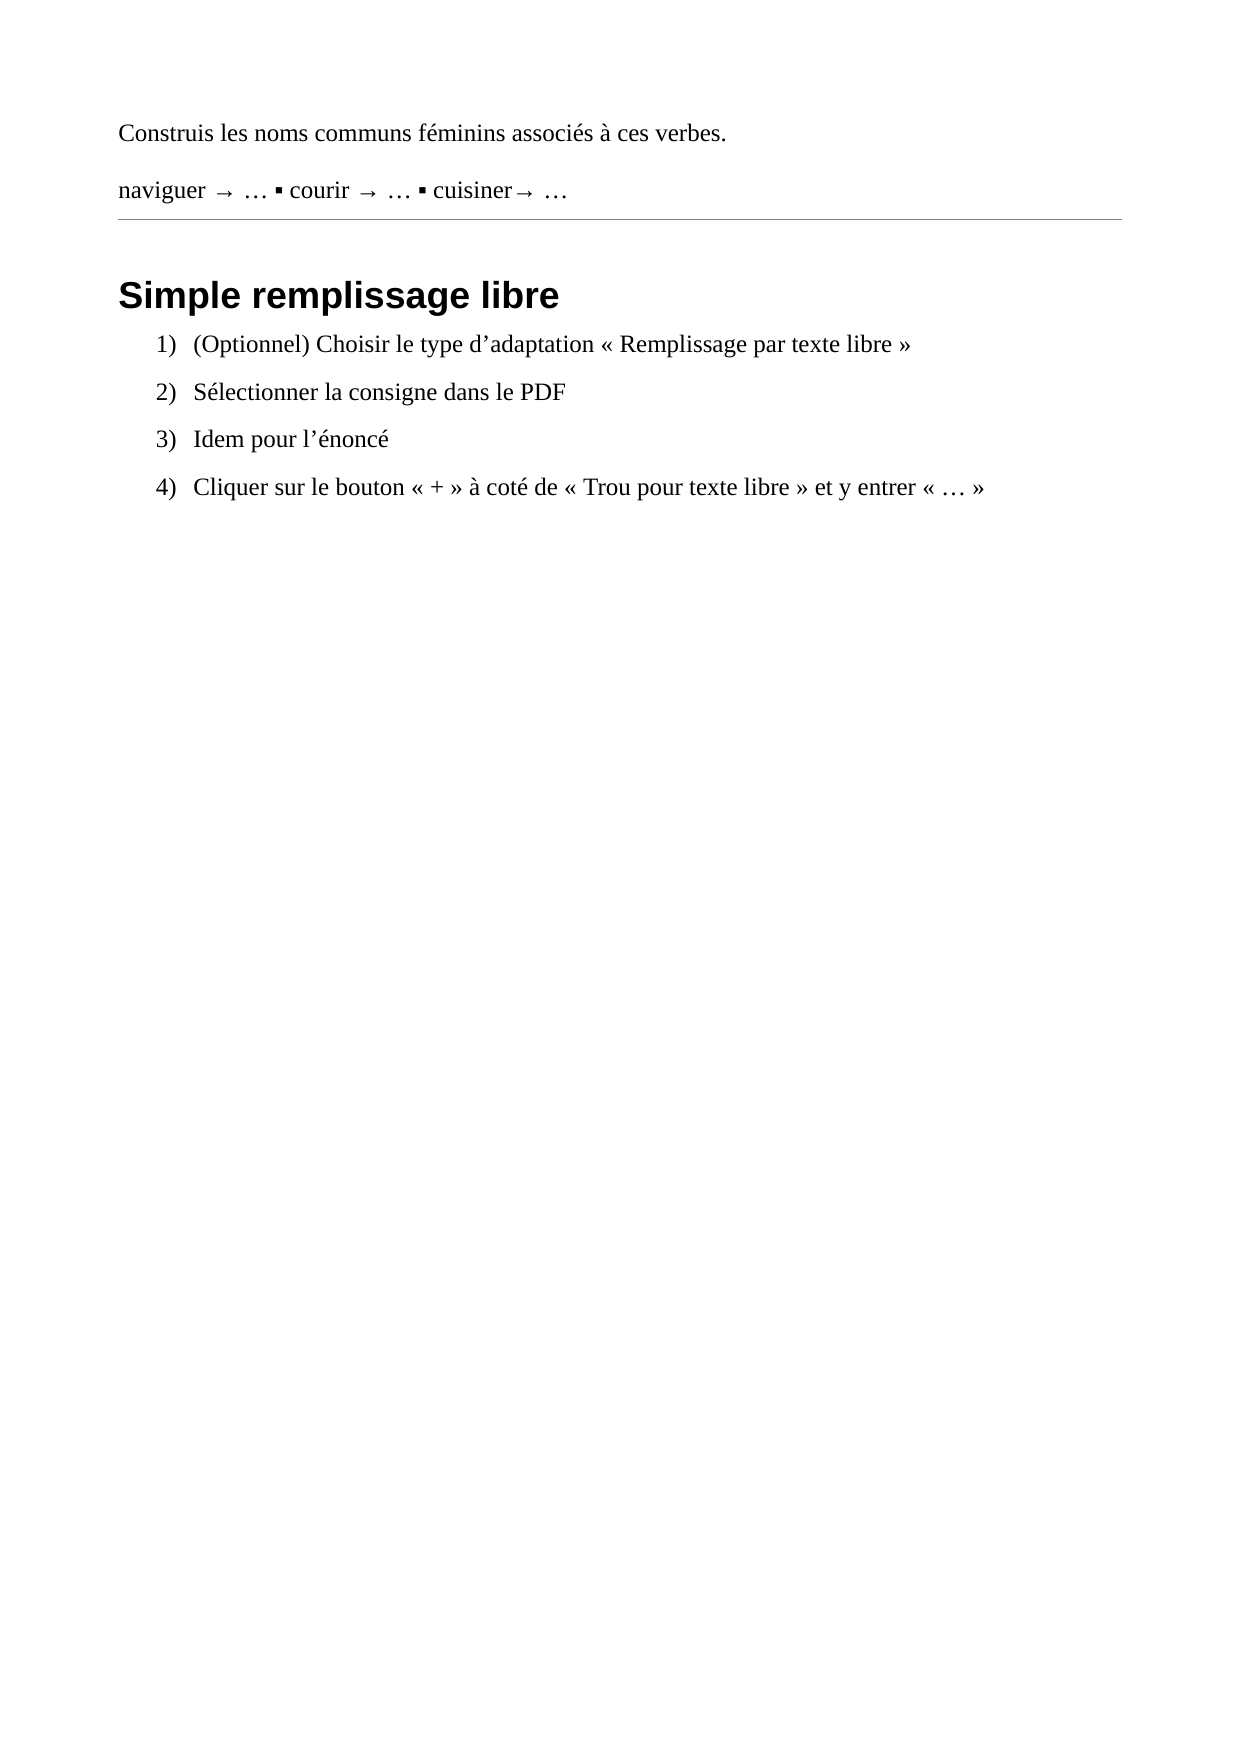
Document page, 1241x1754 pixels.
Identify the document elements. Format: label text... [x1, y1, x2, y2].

list Cliquer sur le bouton « + » à coté de « Trou pour texte libre » et y entrer « … » [156, 472, 1122, 501]
subtitle Simple remplissage libre [118, 274, 1122, 317]
list (Optionnel) Choisir le type d’adaptation « Remplissage par texte libre » [156, 329, 1122, 358]
text naviguer → … ▪ courir → … ▪ cuisiner→ … [118, 176, 1122, 204]
list Idem pour l’énoncé [156, 424, 1122, 453]
text Construis les noms communs féminins associés à ces verbes. [118, 118, 1122, 147]
list Sélectionner la consigne dans le PDF [156, 377, 1122, 406]
